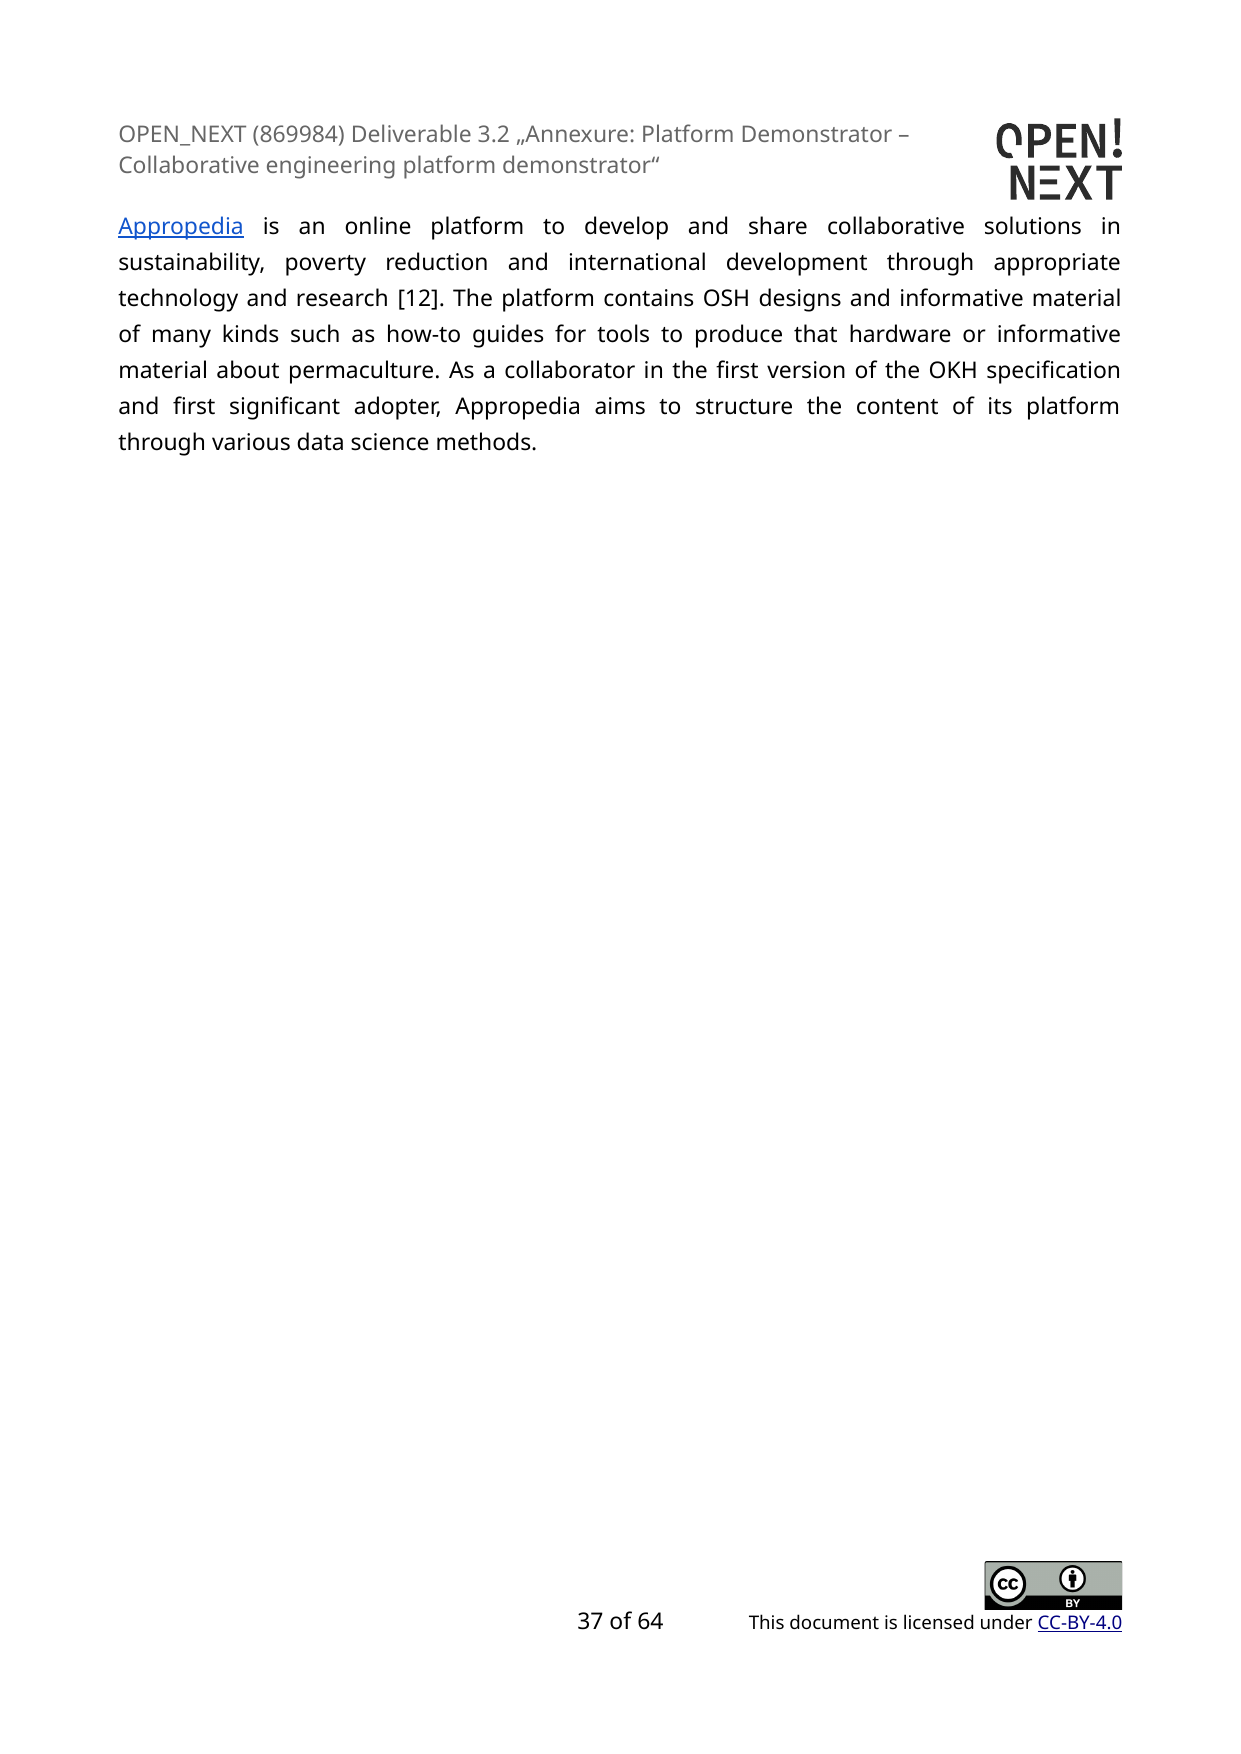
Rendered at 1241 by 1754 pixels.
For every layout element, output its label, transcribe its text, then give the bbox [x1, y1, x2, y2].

text Appropedia is an online platform to develop and share collaborative solutions in sustainability, poverty reduction and international development through appropriate technology and research [12]. The platform contains OSH designs and informative material of many kinds such as how-to guides for tools to produce that hardware or informative material about permaculture. As a collaborator in the first version of the OKH specification and first significant adopter, Appropedia aims to structure the content of its platform through various data science methods. [118, 210, 1122, 457]
picture [984, 1561, 1123, 1610]
